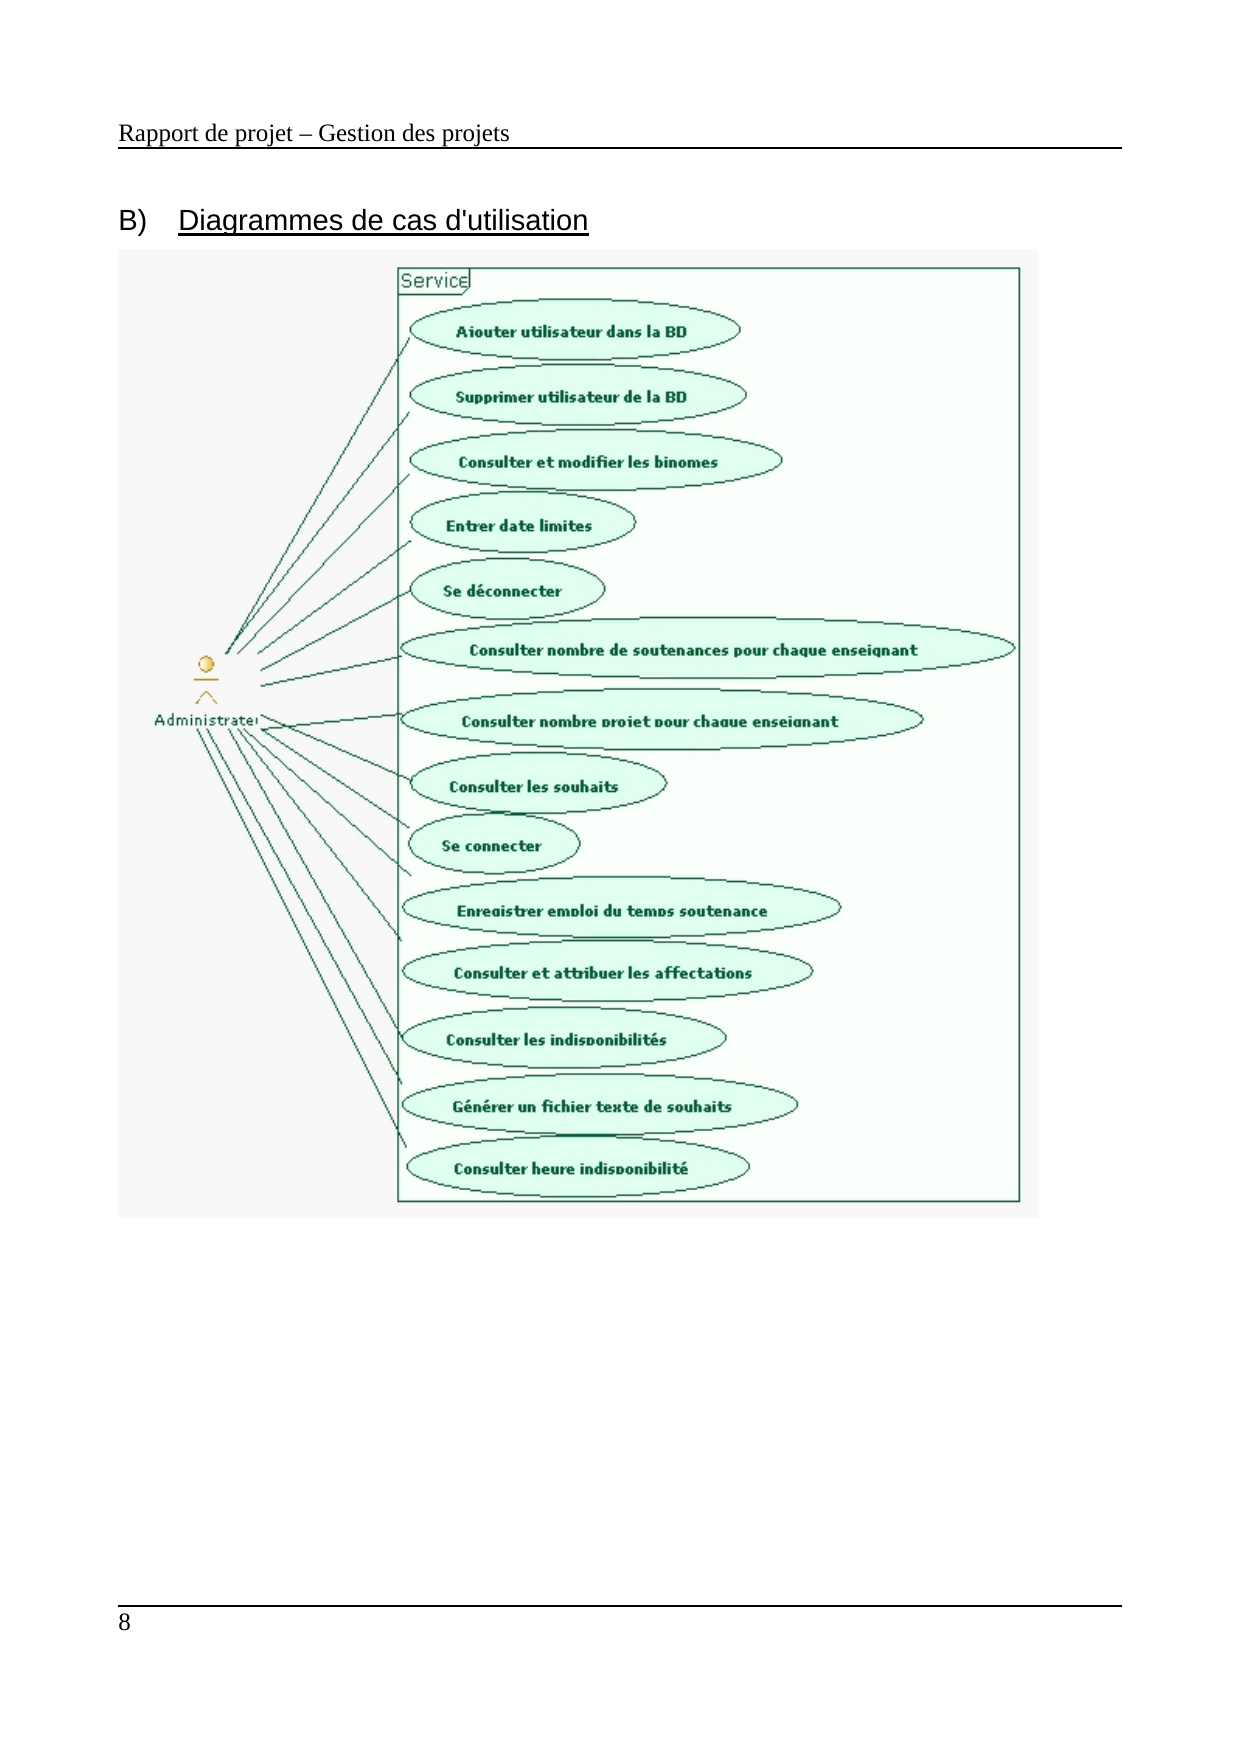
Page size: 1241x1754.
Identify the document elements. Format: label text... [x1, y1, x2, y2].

subtitle Diagrammes de cas d'utilisation [118, 203, 1122, 237]
picture [118, 249, 1039, 1218]
